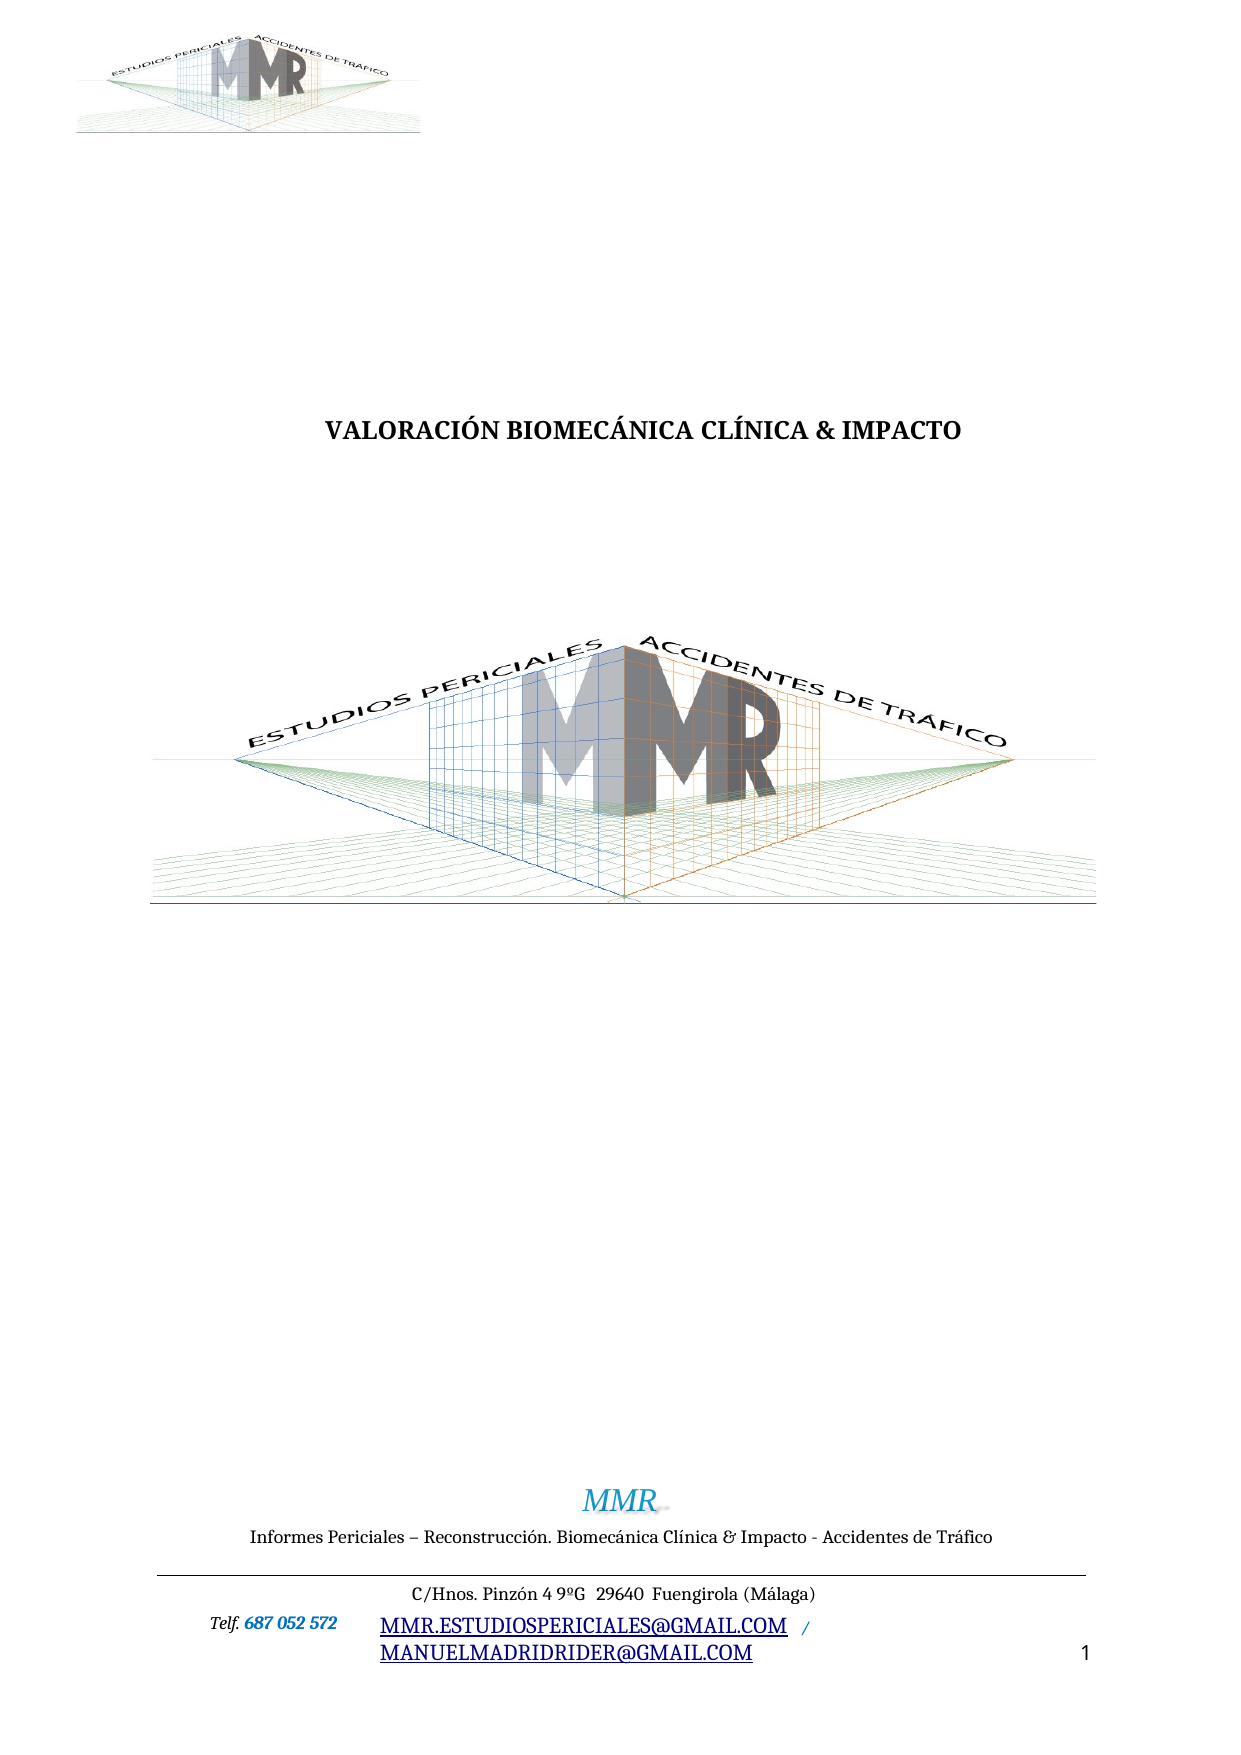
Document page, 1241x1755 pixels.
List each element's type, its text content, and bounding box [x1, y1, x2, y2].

subtitle VALORACIÓN BIOMECÁNICA CLÍNICA & IMPACTO [135, 413, 1152, 447]
